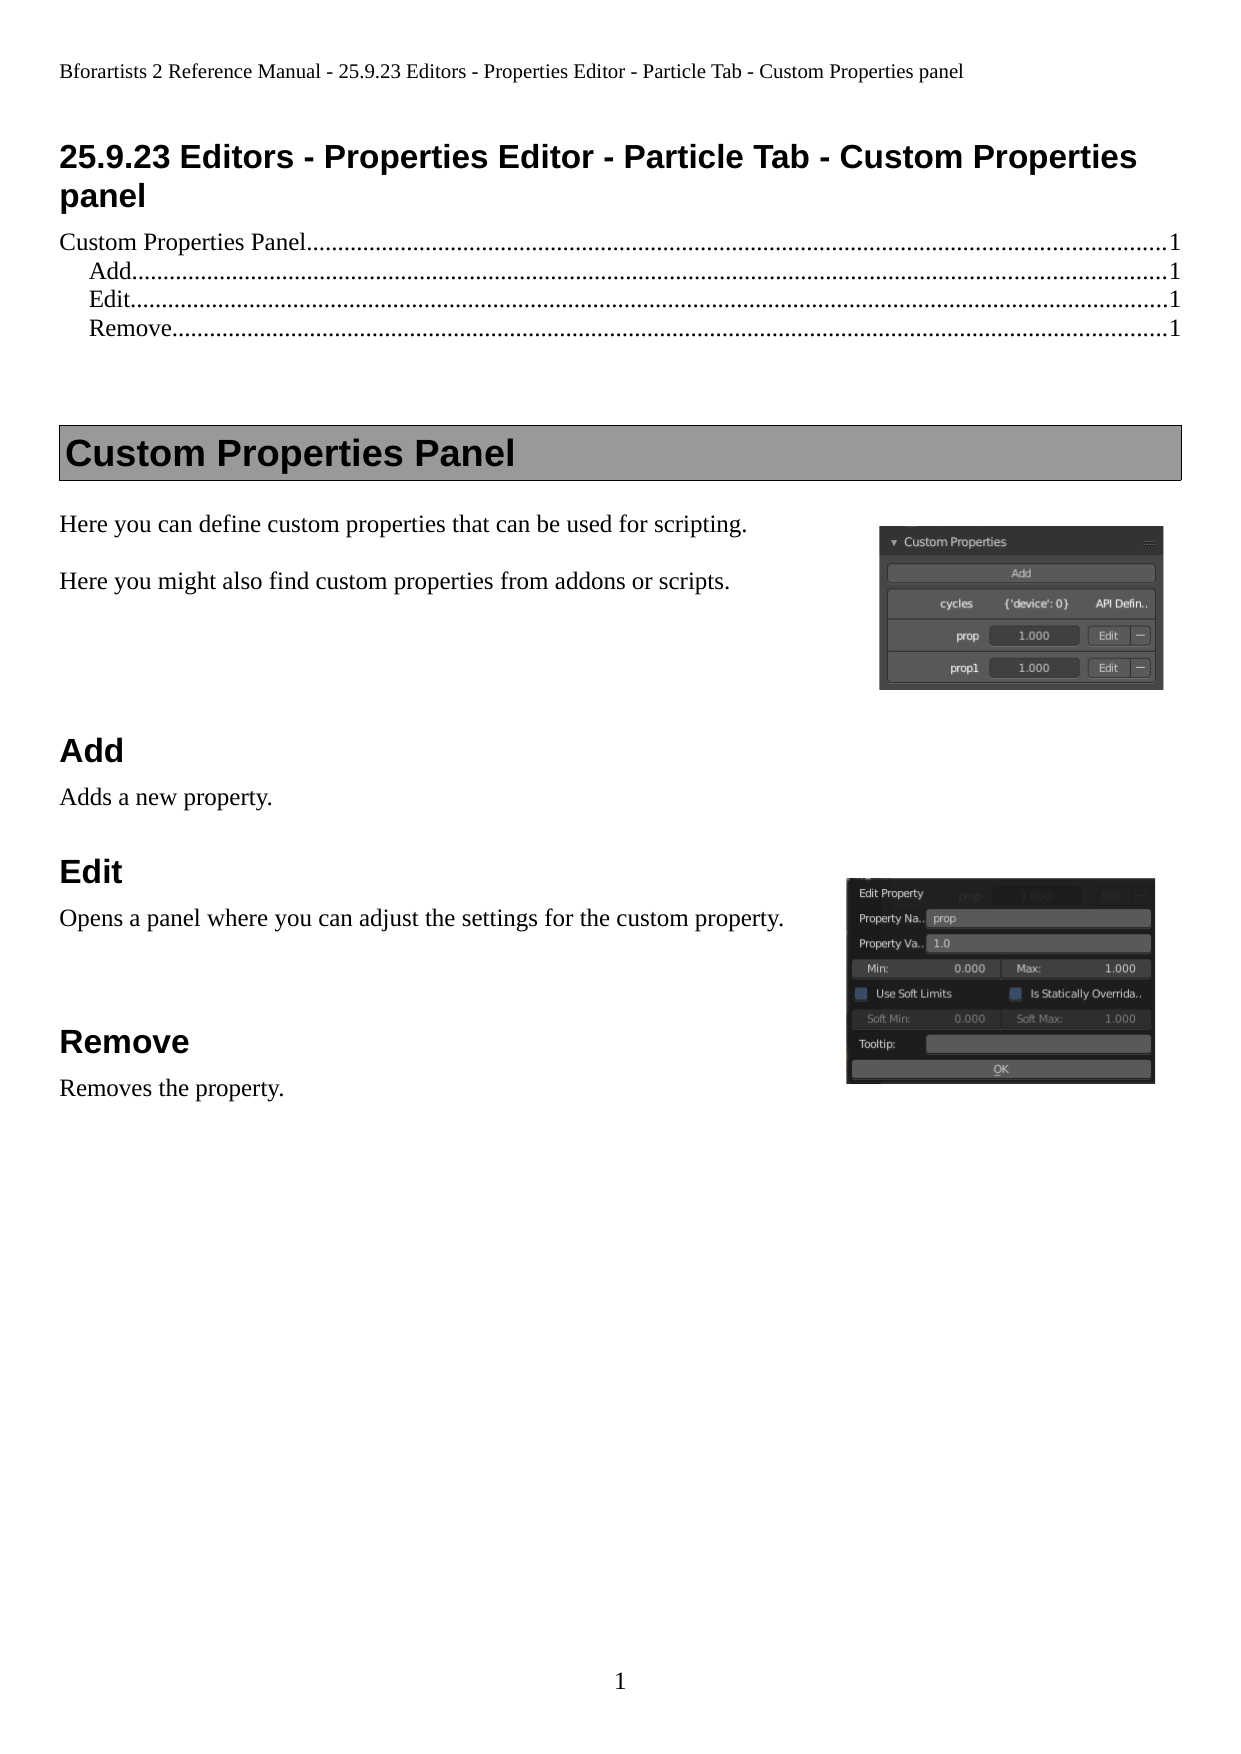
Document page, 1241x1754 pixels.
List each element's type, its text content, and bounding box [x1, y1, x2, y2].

picture [879, 526, 1164, 690]
text Opens a panel where you can adjust the settings for the custom property. [59, 903, 846, 932]
text Here you can define custom properties that can be used for scripting. [59, 509, 1181, 537]
text Remove 1 [88, 313, 1181, 342]
subtitle Remove [59, 1022, 846, 1061]
text Add 1 [88, 256, 1181, 284]
text Removes the property. [59, 1073, 1181, 1102]
table_header Custom Properties Panel [60, 426, 1181, 480]
subtitle Add [59, 731, 1181, 769]
subtitle 25.9.23 Editors - Properties Editor - Particle Tab - Custom Properties panel [59, 138, 1181, 214]
text Edit 1 [88, 284, 1181, 313]
text Adds a new property. [59, 782, 1181, 811]
subtitle Edit [59, 852, 1181, 890]
text Here you might also find custom properties from addons or scripts. [59, 566, 879, 595]
text Custom Properties Panel 1 [59, 227, 1181, 256]
picture [846, 878, 1156, 1084]
subtitle [1156, 1022, 1181, 1061]
